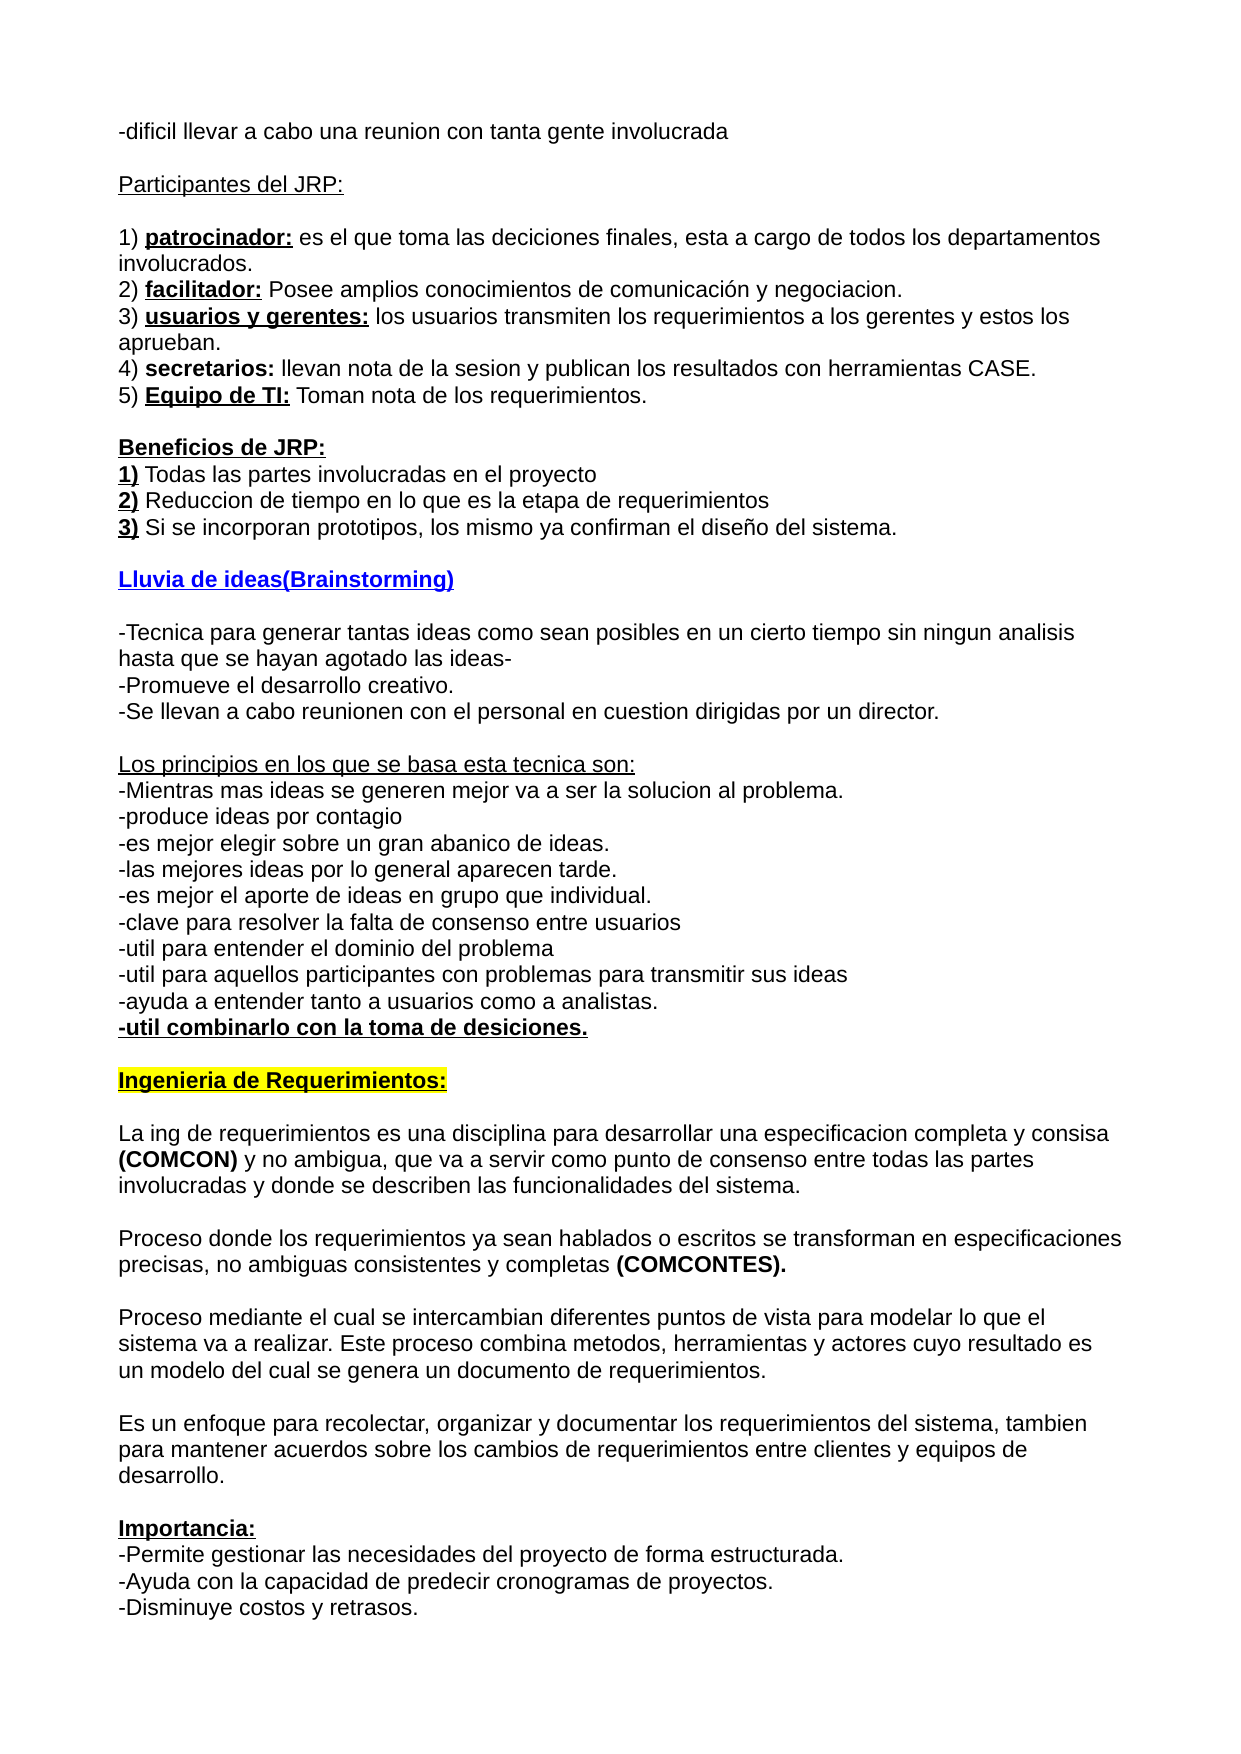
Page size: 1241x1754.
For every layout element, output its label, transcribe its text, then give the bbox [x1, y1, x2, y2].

text -Disminuye costos y retrasos. [118, 1594, 1122, 1620]
text -es mejor el aporte de ideas en grupo que individual. [118, 882, 1122, 909]
text Proceso donde los requerimientos ya sean hablados o escritos se transforman en especificaciones precisas, no ambiguas consistentes y completas (COMCONTES). [118, 1225, 1122, 1278]
text -Permite gestionar las necesidades del proyecto de forma estructurada. [118, 1541, 1122, 1568]
text -Se llevan a cabo reunionen con el personal en cuestion dirigidas por un director. [118, 698, 1122, 724]
text -produce ideas por contagio [118, 803, 1122, 830]
text -Mientras mas ideas se generen mejor va a ser la solucion al problema. [118, 777, 1122, 803]
text La ing de requerimientos es una disciplina para desarrollar una especificacion completa y consisa (COMCON) y no ambigua, que va a servir como punto de consenso entre todas las partes involucradas y donde se describen las funcionalidades del sistema. [118, 1119, 1122, 1199]
text -util para aquellos participantes con problemas para transmitir sus ideas [118, 961, 1122, 988]
text -clave para resolver la falta de consenso entre usuarios [118, 909, 1122, 935]
text Los principios en los que se basa esta tecnica son: [118, 751, 1122, 777]
text Participantes del JRP: [118, 171, 1122, 197]
text -Tecnica para generar tantas ideas como sean posibles en un cierto tiempo sin ningun analisis hasta que se hayan agotado las ideas- [118, 619, 1122, 672]
text -Ayuda con la capacidad de predecir cronogramas de proyectos. [118, 1568, 1122, 1594]
text 5) Equipo de TI: Toman nota de los requerimientos. [118, 382, 1122, 408]
text 2) Reduccion de tiempo en lo que es la etapa de requerimientos [118, 487, 1122, 513]
text Proceso mediante el cual se intercambian diferentes puntos de vista para modelar lo que el sistema va a realizar. Este proceso combina metodos, herramientas y actores cuyo resultado es un modelo del cual se genera un documento de requerimientos. [118, 1304, 1122, 1383]
text -ayuda a entender tanto a usuarios como a analistas. [118, 988, 1122, 1014]
text -Promueve el desarrollo creativo. [118, 672, 1122, 698]
text 3) Si se incorporan prototipos, los mismo ya confirman el diseño del sistema. [118, 513, 1122, 540]
text Ingenieria de Requerimientos: [118, 1067, 1122, 1093]
text Es un enfoque para recolectar, organizar y documentar los requerimientos del sistema, tambien para mantener acuerdos sobre los cambios de requerimientos entre clientes y equipos de desarrollo. [118, 1409, 1122, 1488]
text 3) usuarios y gerentes: los usuarios transmiten los requerimientos a los gerentes y estos los aprueban. [118, 303, 1122, 355]
text Beneficios de JRP: [118, 434, 1122, 461]
text -es mejor elegir sobre un gran abanico de ideas. [118, 830, 1122, 856]
text -dificil llevar a cabo una reunion con tanta gente involucrada [118, 118, 1122, 144]
text 1) Todas las partes involucradas en el proyecto [118, 461, 1122, 487]
text -util combinarlo con la toma de desiciones. [118, 1014, 1122, 1041]
text 4) secretarios: llevan nota de la sesion y publican los resultados con herramientas CASE. [118, 355, 1122, 382]
text 1) patrocinador: es el que toma las deciciones finales, esta a cargo de todos los departamentos involucrados. [118, 223, 1122, 276]
text -util para entender el dominio del problema [118, 935, 1122, 961]
text 2) facilitador: Posee amplios conocimientos de comunicación y negociacion. [118, 276, 1122, 303]
text Lluvia de ideas(Brainstorming) [118, 566, 1122, 592]
text -las mejores ideas por lo general aparecen tarde. [118, 856, 1122, 882]
text Importancia: [118, 1515, 1122, 1541]
